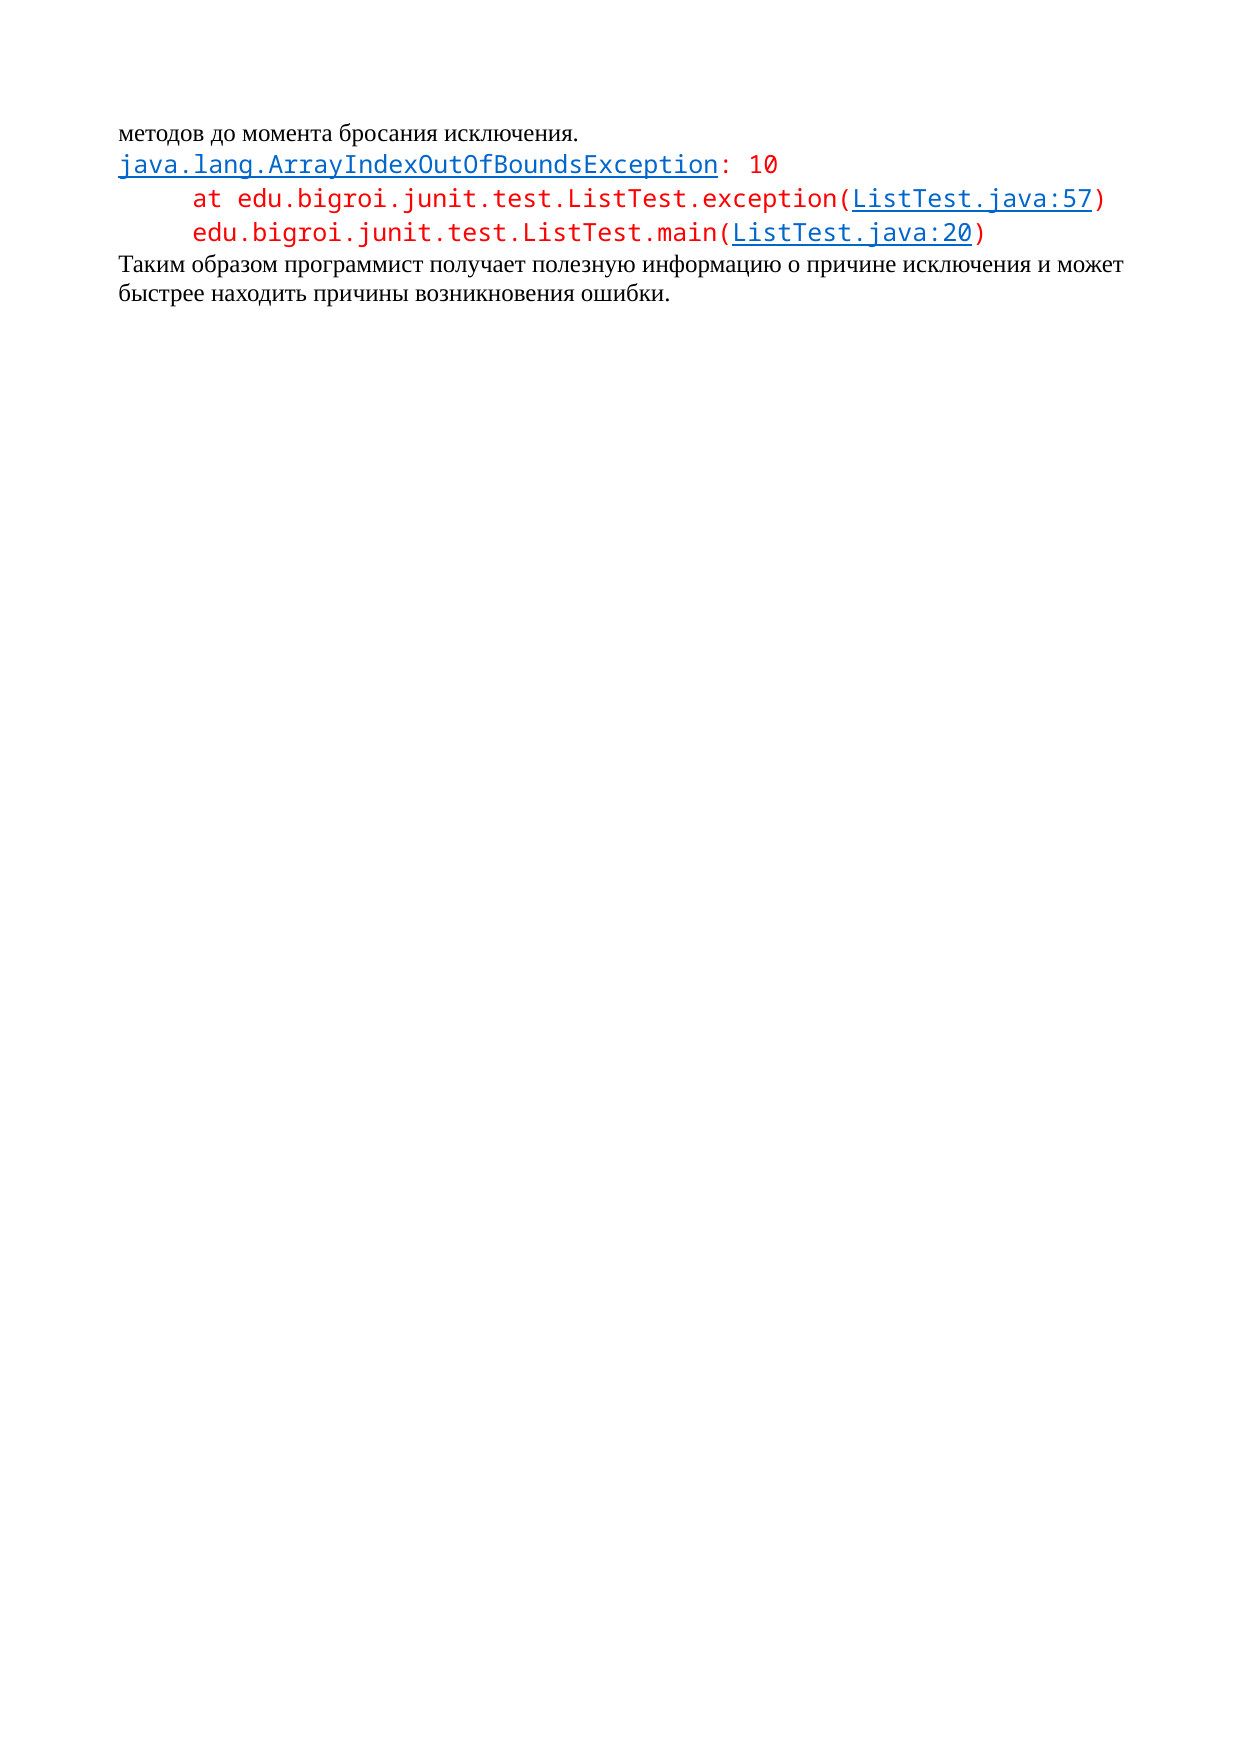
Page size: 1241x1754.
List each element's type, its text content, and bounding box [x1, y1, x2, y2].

text Таким образом программист получает полезную информацию о причине исключения и может быстрее находить причины возникновения ошибки. [118, 249, 1149, 307]
text at edu.bigroi.junit.test.ListTest.exception(ListTest.java:57) [118, 181, 1149, 215]
text edu.bigroi.junit.test.ListTest.main(ListTest.java:20) [118, 215, 1149, 249]
text методов до момента бросания исключения. [118, 118, 1149, 147]
text java.lang.ArrayIndexOutOfBoundsException: 10 [118, 147, 1149, 181]
